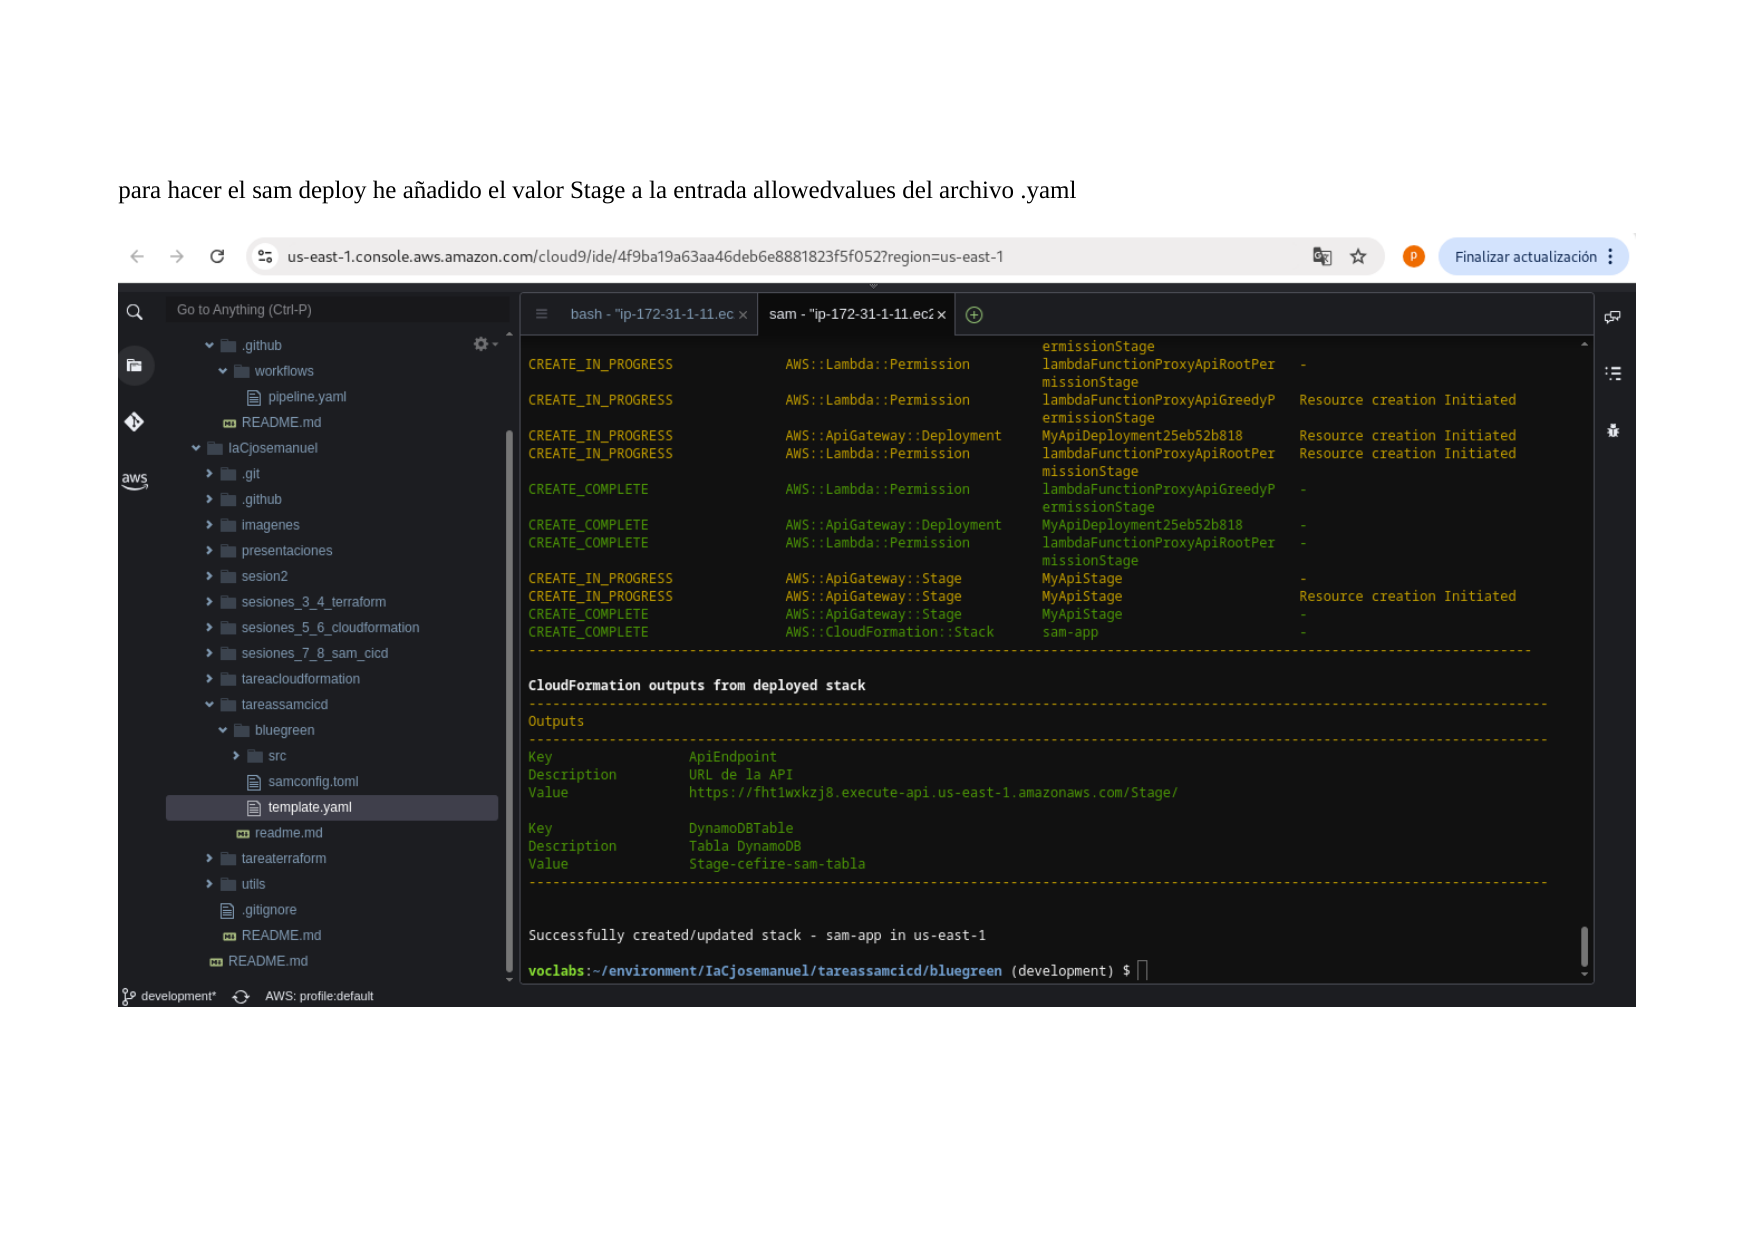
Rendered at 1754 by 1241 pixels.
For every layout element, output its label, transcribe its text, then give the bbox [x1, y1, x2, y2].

text para hacer el sam deploy he añadido el valor Stage a la entrada allowedvalues del archivo .yaml [118, 176, 1636, 204]
picture [118, 233, 1636, 1007]
